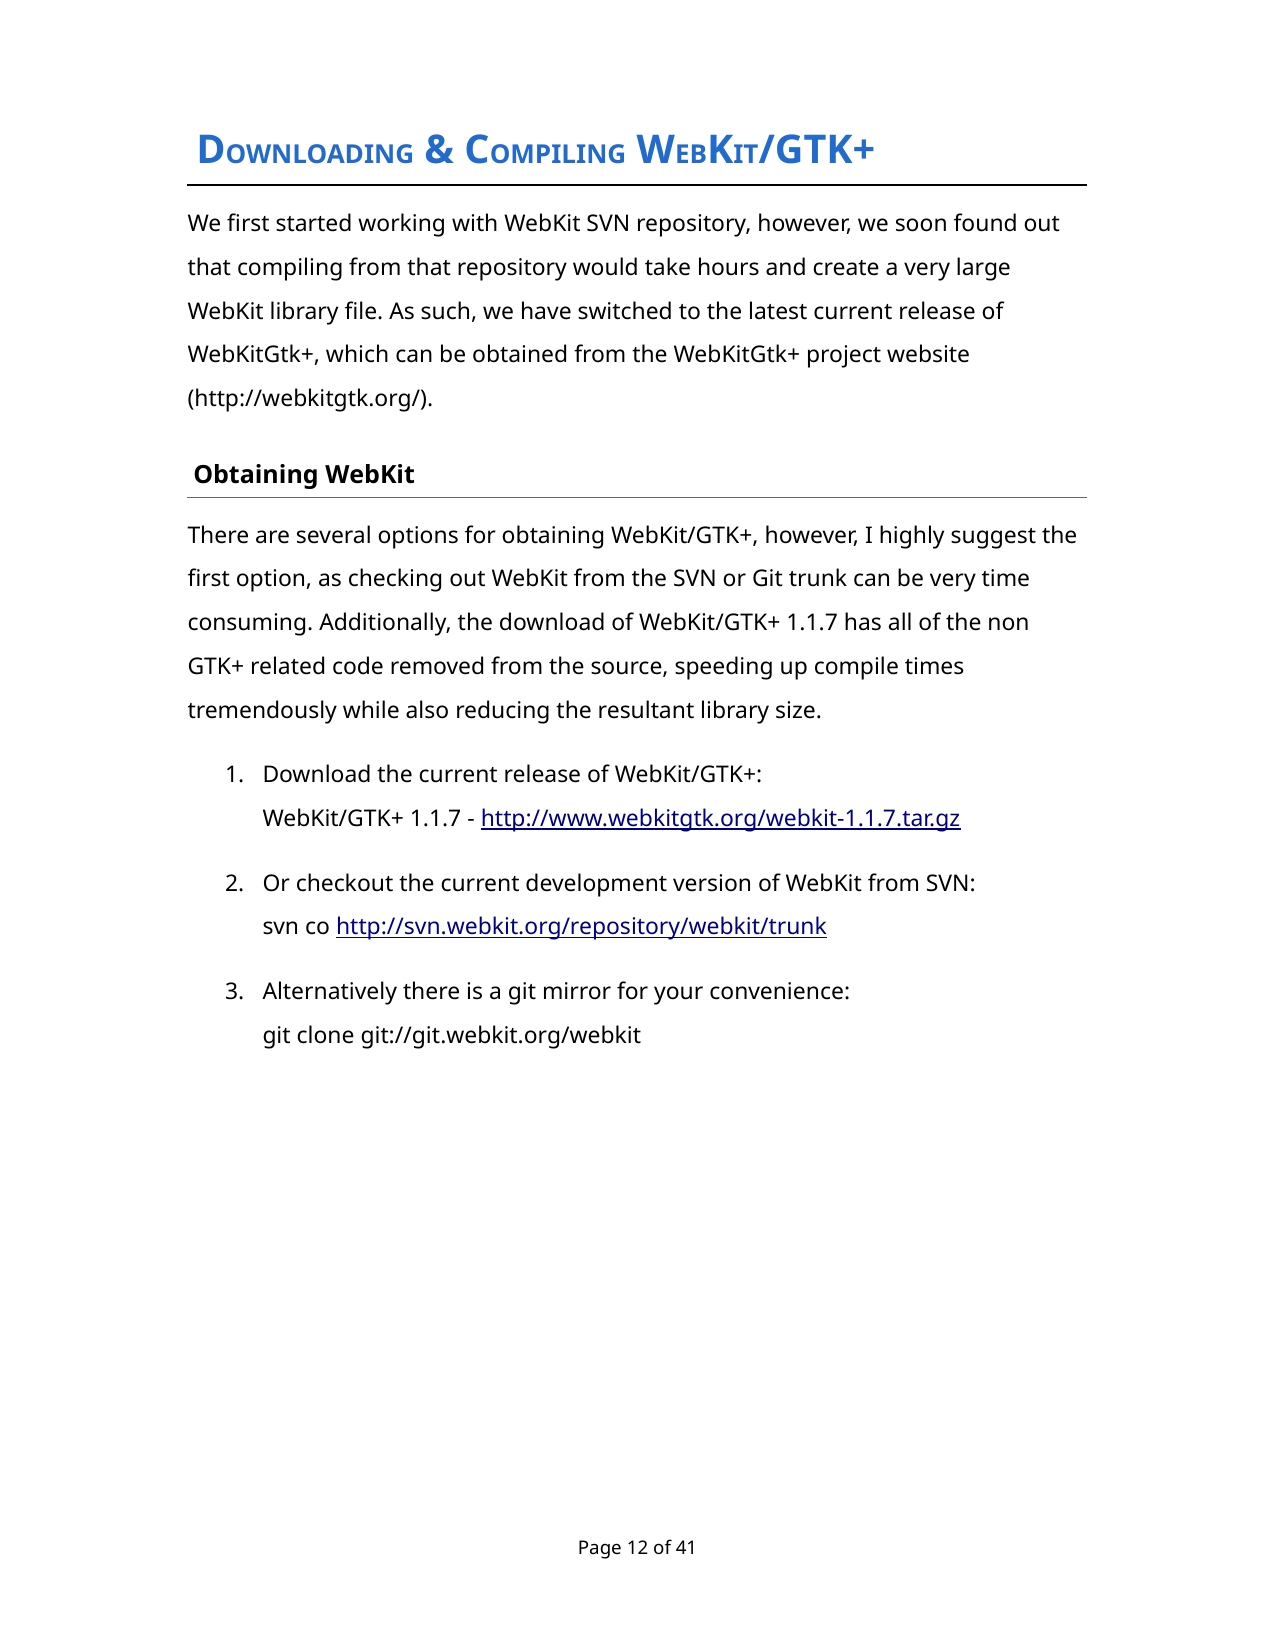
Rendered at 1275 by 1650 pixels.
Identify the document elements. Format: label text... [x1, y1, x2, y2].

text There are several options for obtaining WebKit/GTK+, however, I highly suggest the first option, as checking out WebKit from the SVN or Git trunk can be very time consuming. Additionally, the download of WebKit/GTK+ 1.1.7 has all of the non GTK+ related code removed from the source, speeding up compile times tremendously while also reducing the resultant library size. [187, 519, 1087, 725]
list Or checkout the current development version of WebKit from SVN: svn co http://svn.webkit.org/repository/webkit/trunk [225, 867, 1087, 942]
text We first started working with WebKit SVN repository, however, we soon found out that compiling from that repository would take hours and create a very large WebKit library file. As such, we have switched to the latest current release of WebKitGtk+, which can be obtained from the WebKitGtk+ project website (http://webkitgtk.org/). [187, 207, 1087, 413]
list Download the current release of WebKit/GTK+: WebKit/GTK+ 1.1.7 - http://www.webkitgtk.org/webkit-1.1.7.tar.gz [225, 758, 1087, 833]
subtitle Obtaining WebKit [187, 451, 1087, 497]
list Alternatively there is a git mirror for your convenience: git clone git://git.webkit.org/webkit [225, 975, 1087, 1050]
subtitle Downloading & Compiling WebKit/GTK+ [187, 112, 1087, 184]
